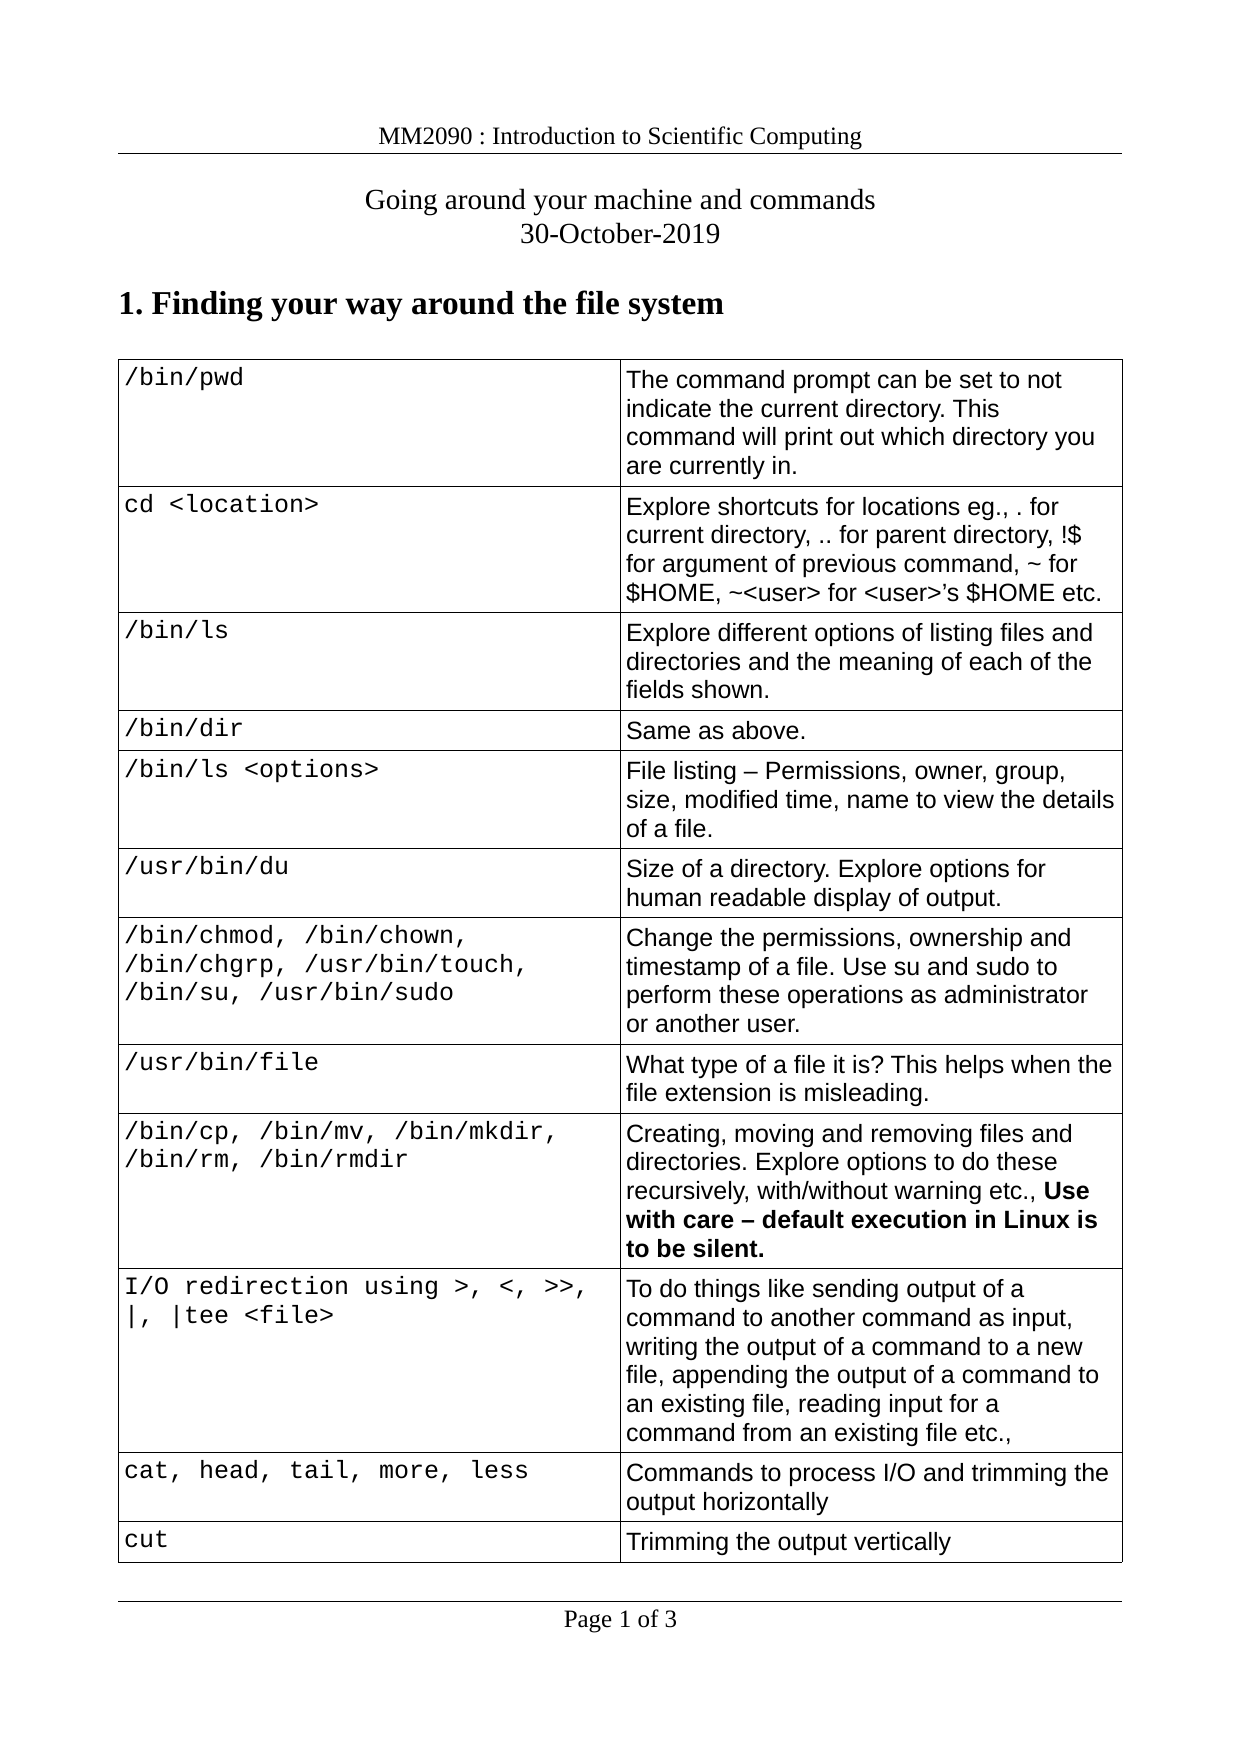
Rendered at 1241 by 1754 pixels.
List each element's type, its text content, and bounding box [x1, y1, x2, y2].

table_cell Size of a directory. Explore options for human readable display of output. [621, 849, 1122, 917]
table_cell What type of a file it is? This helps when the file extension is misleading. [621, 1045, 1122, 1113]
table_cell cut [119, 1522, 620, 1562]
table_cell Change the permissions, ownership and timestamp of a file. Use su and sudo to perform these operations as administrator or another user. [621, 918, 1122, 1044]
table_cell To do things like sending output of a command to another command as input, writing the output of a command to a new file, appending the output of a command to an existing file, reading input for a command from an existing file etc., [621, 1269, 1122, 1452]
table_cell /bin/ls [119, 613, 620, 710]
table_cell /bin/chmod, /bin/chown, /bin/chgrp, /usr/bin/touch, /bin/su, /usr/bin/sudo [119, 918, 620, 1044]
table_cell /usr/bin/du [119, 849, 620, 917]
table_cell Same as above. [621, 711, 1122, 750]
table_cell Commands to process I/O and trimming the output horizontally [621, 1453, 1122, 1521]
table_header The command prompt can be set to not indicate the current directory. This command will print out which directory you are currently in. [621, 360, 1122, 486]
text 1. Finding your way around the file system [118, 283, 1122, 321]
table_cell /bin/ls <options> [119, 751, 620, 848]
table_cell /usr/bin/file [119, 1045, 620, 1113]
text 30-October-2019 [118, 216, 1122, 249]
text Going around your machine and commands [118, 182, 1122, 216]
table_cell cd <location> [119, 487, 620, 612]
table_cell /bin/dir [119, 711, 620, 750]
table_cell File listing – Permissions, owner, group, size, modified time, name to view the details of a file. [621, 751, 1122, 848]
table_cell I/O redirection using >, <, >>, |, |tee <file> [119, 1269, 620, 1452]
table_cell cat, head, tail, more, less [119, 1453, 620, 1521]
table_cell /bin/cp, /bin/mv, /bin/mkdir, /bin/rm, /bin/rmdir [119, 1114, 620, 1268]
table_cell Explore shortcuts for locations eg., . for current directory, .. for parent directory, !$ for argument of previous command, ~ for $HOME, ~<user> for <user>’s $HOME etc. [621, 487, 1122, 612]
table_header /bin/pwd [119, 360, 620, 486]
table_cell Trimming the output vertically [621, 1522, 1122, 1562]
table_cell Explore different options of listing files and directories and the meaning of each of the fields shown. [621, 613, 1122, 710]
table_cell Creating, moving and removing files and directories. Explore options to do these recursively, with/without warning etc., Use with care – default execution in Linux is to be silent. [621, 1114, 1122, 1268]
